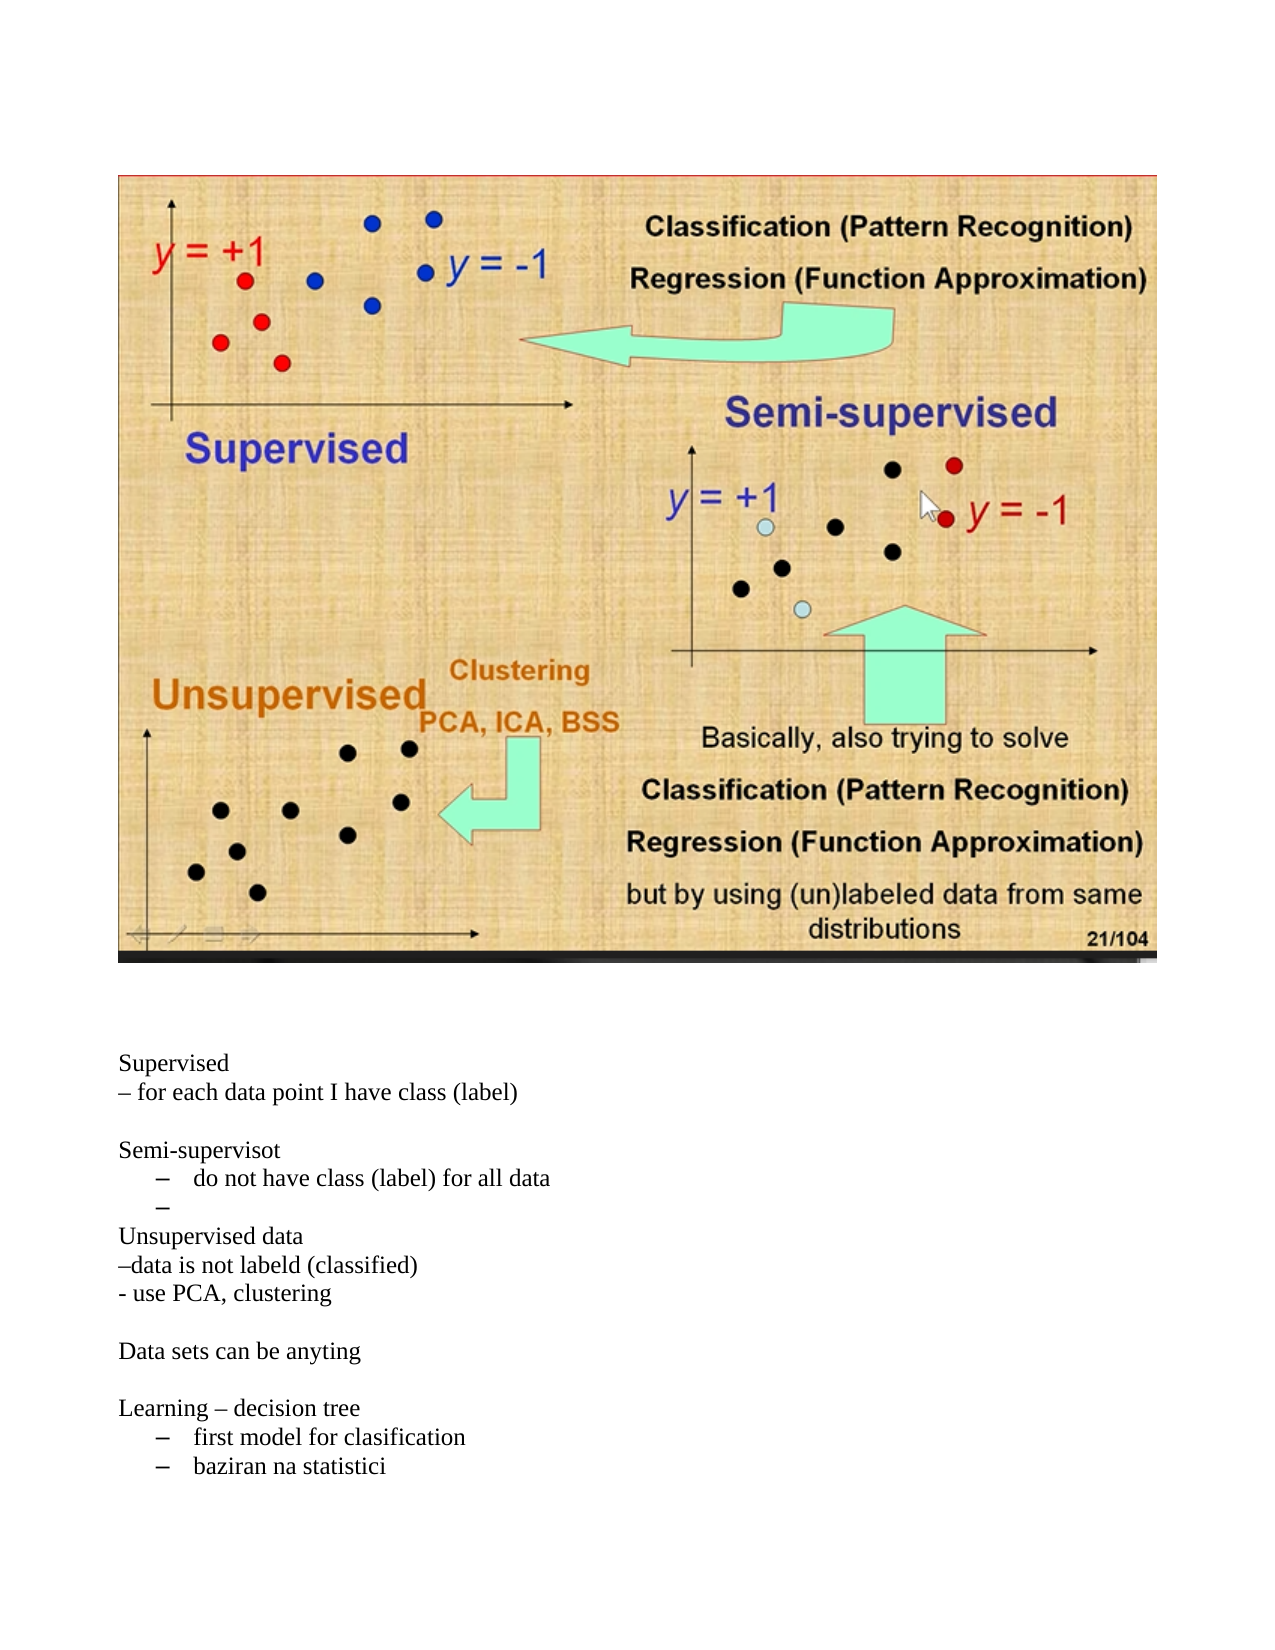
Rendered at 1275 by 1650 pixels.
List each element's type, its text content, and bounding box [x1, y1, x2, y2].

list baziran na statistici [156, 1451, 1157, 1480]
list first model for clasification [156, 1422, 1157, 1451]
text Supervised – for each data point I have class (label) [118, 1048, 1157, 1106]
list do not have class (label) for all data [156, 1163, 1157, 1192]
text Semi-supervisot [118, 1135, 1157, 1163]
picture [118, 175, 1157, 963]
text Unsupervised data –data is not labeld (classified) - use PCA, clustering [118, 1221, 1157, 1307]
text Learning – decision tree [118, 1393, 1157, 1422]
text Data sets can be anyting [118, 1336, 1157, 1365]
